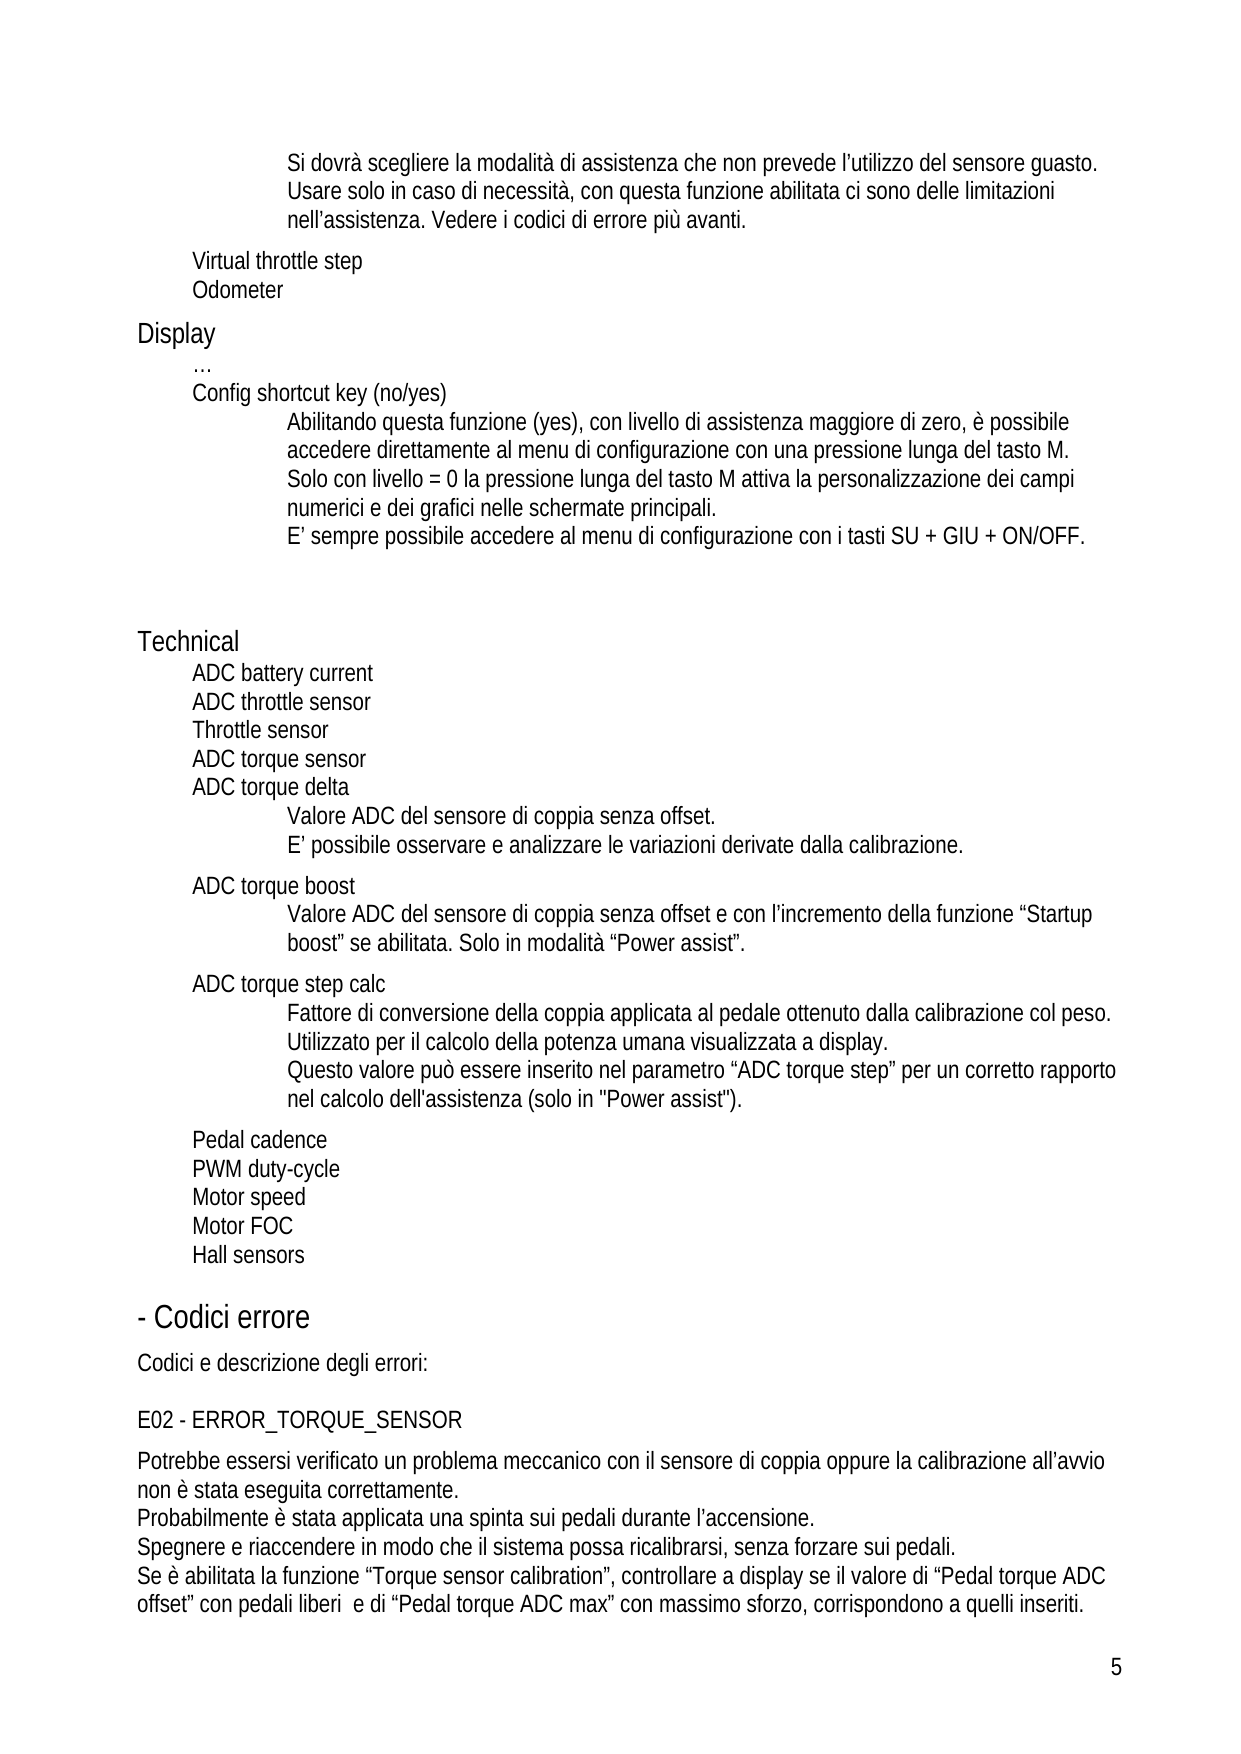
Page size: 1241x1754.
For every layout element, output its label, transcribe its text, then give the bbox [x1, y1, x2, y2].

text Pedal cadence [137, 1125, 1122, 1154]
text PWM duty-cycle [137, 1154, 1122, 1182]
text ADC torque boost [137, 871, 1122, 899]
text Spegnere e riaccendere in modo che il sistema possa ricalibrarsi, senza forzare sui pedali. [137, 1532, 1122, 1561]
text Technical [137, 624, 1122, 658]
text Display [137, 316, 1122, 349]
text ADC torque step calc [137, 969, 1122, 998]
text E’ possibile osservare e analizzare le variazioni derivate dalla calibrazione. [287, 830, 1122, 858]
text Config shortcut key (no/yes) [137, 378, 1122, 407]
text ADC torque delta [137, 772, 1122, 801]
text Motor FOC [137, 1211, 1122, 1239]
text … [137, 349, 1122, 378]
text Utilizzato per il calcolo della potenza umana visualizzata a display. [287, 1027, 1122, 1055]
text Si dovrà scegliere la modalità di assistenza che non prevede l’utilizzo del sensore guasto. [287, 148, 1122, 176]
text - Codici errore [137, 1297, 1122, 1335]
text Abilitando questa funzione (yes), con livello di assistenza maggiore di zero, è possibile accedere direttamente al menu di configurazione con una pressione lunga del tasto M. [287, 407, 1122, 464]
text Fattore di conversione della coppia applicata al pedale ottenuto dalla calibrazione col peso. [287, 998, 1122, 1027]
text Usare solo in caso di necessità, con questa funzione abilitata ci sono delle limitazioni nell’assistenza. Vedere i codici di errore più avanti. [287, 176, 1122, 233]
text ADC throttle sensor [137, 686, 1122, 715]
text Odometer [137, 275, 1122, 303]
text E02 - ERROR_TORQUE_SENSOR [137, 1405, 1122, 1433]
text Throttle sensor [137, 715, 1122, 744]
subtitle Valore ADC del sensore di coppia senza offset e con l’incremento della funzione “Startup boost” se abilitata. Solo in modalità “Power assist”. [287, 899, 1122, 957]
text Potrebbe essersi verificato un problema meccanico con il sensore di coppia oppure la calibrazione all’avvio non è stata eseguita correttamente. [137, 1446, 1122, 1503]
text Se è abilitata la funzione “Torque sensor calibration”, controllare a display se il valore di “Pedal torque ADC offset” con pedali liberi e di “Pedal torque ADC max” con massimo sforzo, corrispondono a quelli inseriti. [137, 1561, 1122, 1618]
text Motor speed [137, 1182, 1122, 1211]
text Probabilmente è stata applicata una spinta sui pedali durante l’accensione. [137, 1503, 1122, 1532]
subtitle Valore ADC del sensore di coppia senza offset. [287, 801, 1122, 830]
text E’ sempre possibile accedere al menu di configurazione con i tasti SU + GIU + ON/OFF. [287, 521, 1122, 550]
text Codici e descrizione degli errori: [137, 1348, 1122, 1376]
text Solo con livello = 0 la pressione lunga del tasto M attiva la personalizzazione dei campi numerici e dei grafici nelle schermate principali. [287, 464, 1122, 521]
text ADC torque sensor [137, 744, 1122, 772]
text Hall sensors [137, 1239, 1122, 1268]
text Questo valore può essere inserito nel parametro “ADC torque step” per un corretto rapporto nel calcolo dell'assistenza (solo in "Power assist"). [287, 1055, 1122, 1112]
text Virtual throttle step [137, 246, 1122, 275]
text ADC battery current [137, 658, 1122, 686]
